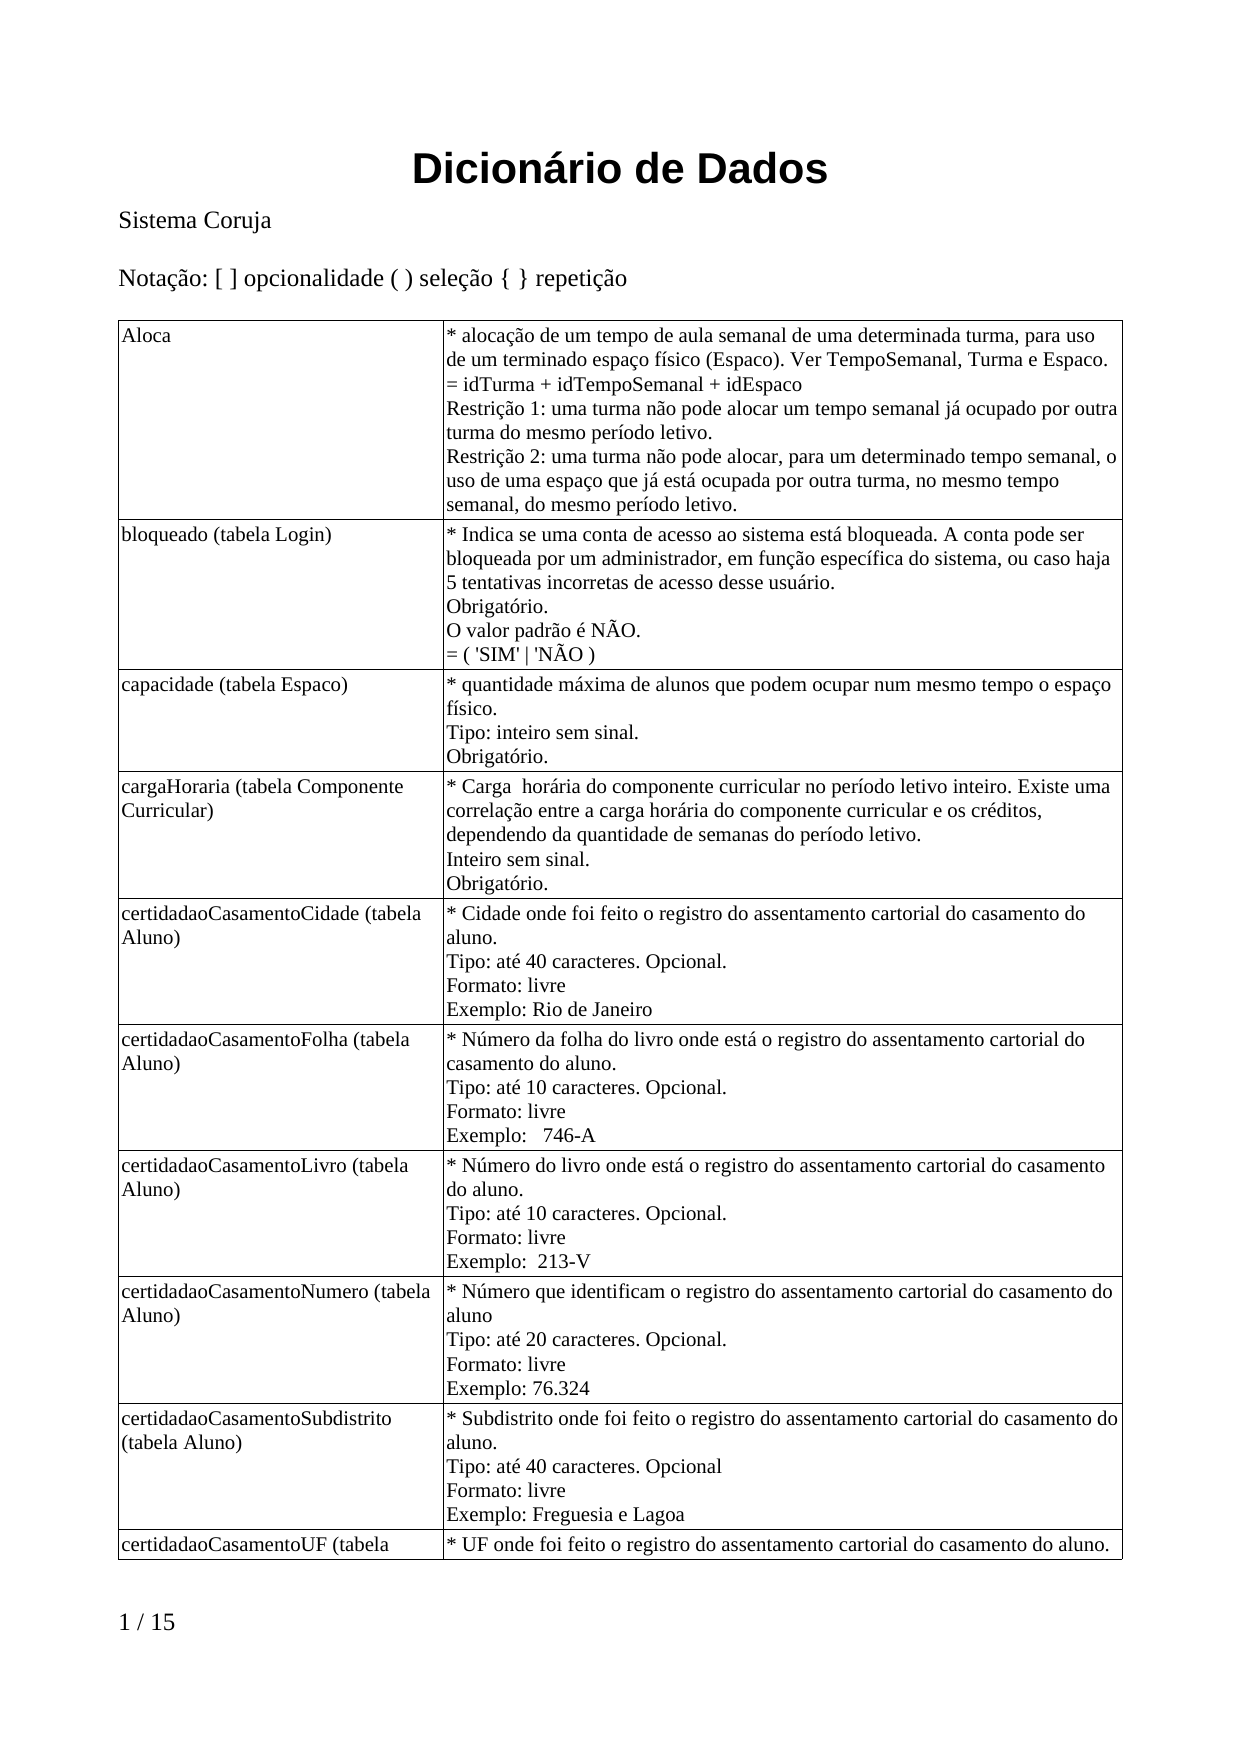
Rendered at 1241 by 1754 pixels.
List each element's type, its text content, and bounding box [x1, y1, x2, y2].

table_cell * Cidade onde foi feito o registro do assentamento cartorial do casamento do aluno. Tipo: até 40 caracteres. Opcional. Formato: livre Exemplo: Rio de Janeiro [444, 899, 1122, 1024]
text Sistema Coruja [118, 205, 1122, 234]
text Notação: [ ] opcionalidade ( ) seleção { } repetição [118, 263, 1122, 292]
table_cell bloqueado (tabela Login) [119, 520, 443, 669]
table_cell certidadaoCasamentoFolha (tabela Aluno) [119, 1025, 443, 1150]
table_cell * Indica se uma conta de acesso ao sistema está bloqueada. A conta pode ser bloqueada por um administrador, em função específica do sistema, ou caso haja 5 tentativas incorretas de acesso desse usuário. Obrigatório. O valor padrão é NÃO. = ( 'SIM' | 'NÃO ) [444, 520, 1122, 669]
table_cell * UF onde foi feito o registro do assentamento cartorial do casamento do aluno. [444, 1530, 1122, 1559]
table_cell * Número da folha do livro onde está o registro do assentamento cartorial do casamento do aluno. Tipo: até 10 caracteres. Opcional. Formato: livre Exemplo: 746-A [444, 1025, 1122, 1150]
table_cell certidadaoCasamentoLivro (tabela Aluno) [119, 1151, 443, 1276]
table_cell certidadaoCasamentoSubdistrito (tabela Aluno) [119, 1404, 443, 1529]
table_header Aloca [119, 321, 443, 519]
table_cell certidadaoCasamentoUF (tabela [119, 1530, 443, 1559]
table_cell * Número que identificam o registro do assentamento cartorial do casamento do aluno Tipo: até 20 caracteres. Opcional. Formato: livre Exemplo: 76.324 [444, 1277, 1122, 1403]
table_cell cargaHoraria (tabela Componente Curricular) [119, 772, 443, 898]
table_cell capacidade (tabela Espaco) [119, 670, 443, 771]
table_header * alocação de um tempo de aula semanal de uma determinada turma, para uso de um terminado espaço físico (Espaco). Ver TempoSemanal, Turma e Espaco. = idTurma + idTempoSemanal + idEspaco Restrição 1: uma turma não pode alocar um tempo semanal já ocupado por outra turma do mesmo período letivo. Restrição 2: uma turma não pode alocar, para um determinado tempo semanal, o uso de uma espaço que já está ocupada por outra turma, no mesmo tempo semanal, do mesmo período letivo. [444, 321, 1122, 519]
table_cell certidadaoCasamentoNumero (tabela Aluno) [119, 1277, 443, 1403]
table_cell * quantidade máxima de alunos que podem ocupar num mesmo tempo o espaço físico. Tipo: inteiro sem sinal. Obrigatório. [444, 670, 1122, 771]
table_cell certidadaoCasamentoCidade (tabela Aluno) [119, 899, 443, 1024]
table_cell * Carga horária do componente curricular no período letivo inteiro. Existe uma correlação entre a carga horária do componente curricular e os créditos, dependendo da quantidade de semanas do período letivo. Inteiro sem sinal. Obrigatório. [444, 772, 1122, 898]
table_cell * Subdistrito onde foi feito o registro do assentamento cartorial do casamento do aluno. Tipo: até 40 caracteres. Opcional Formato: livre Exemplo: Freguesia e Lagoa [444, 1404, 1122, 1529]
table_cell * Número do livro onde está o registro do assentamento cartorial do casamento do aluno. Tipo: até 10 caracteres. Opcional. Formato: livre Exemplo: 213-V [444, 1151, 1122, 1276]
subtitle Dicionário de Dados [118, 143, 1122, 193]
